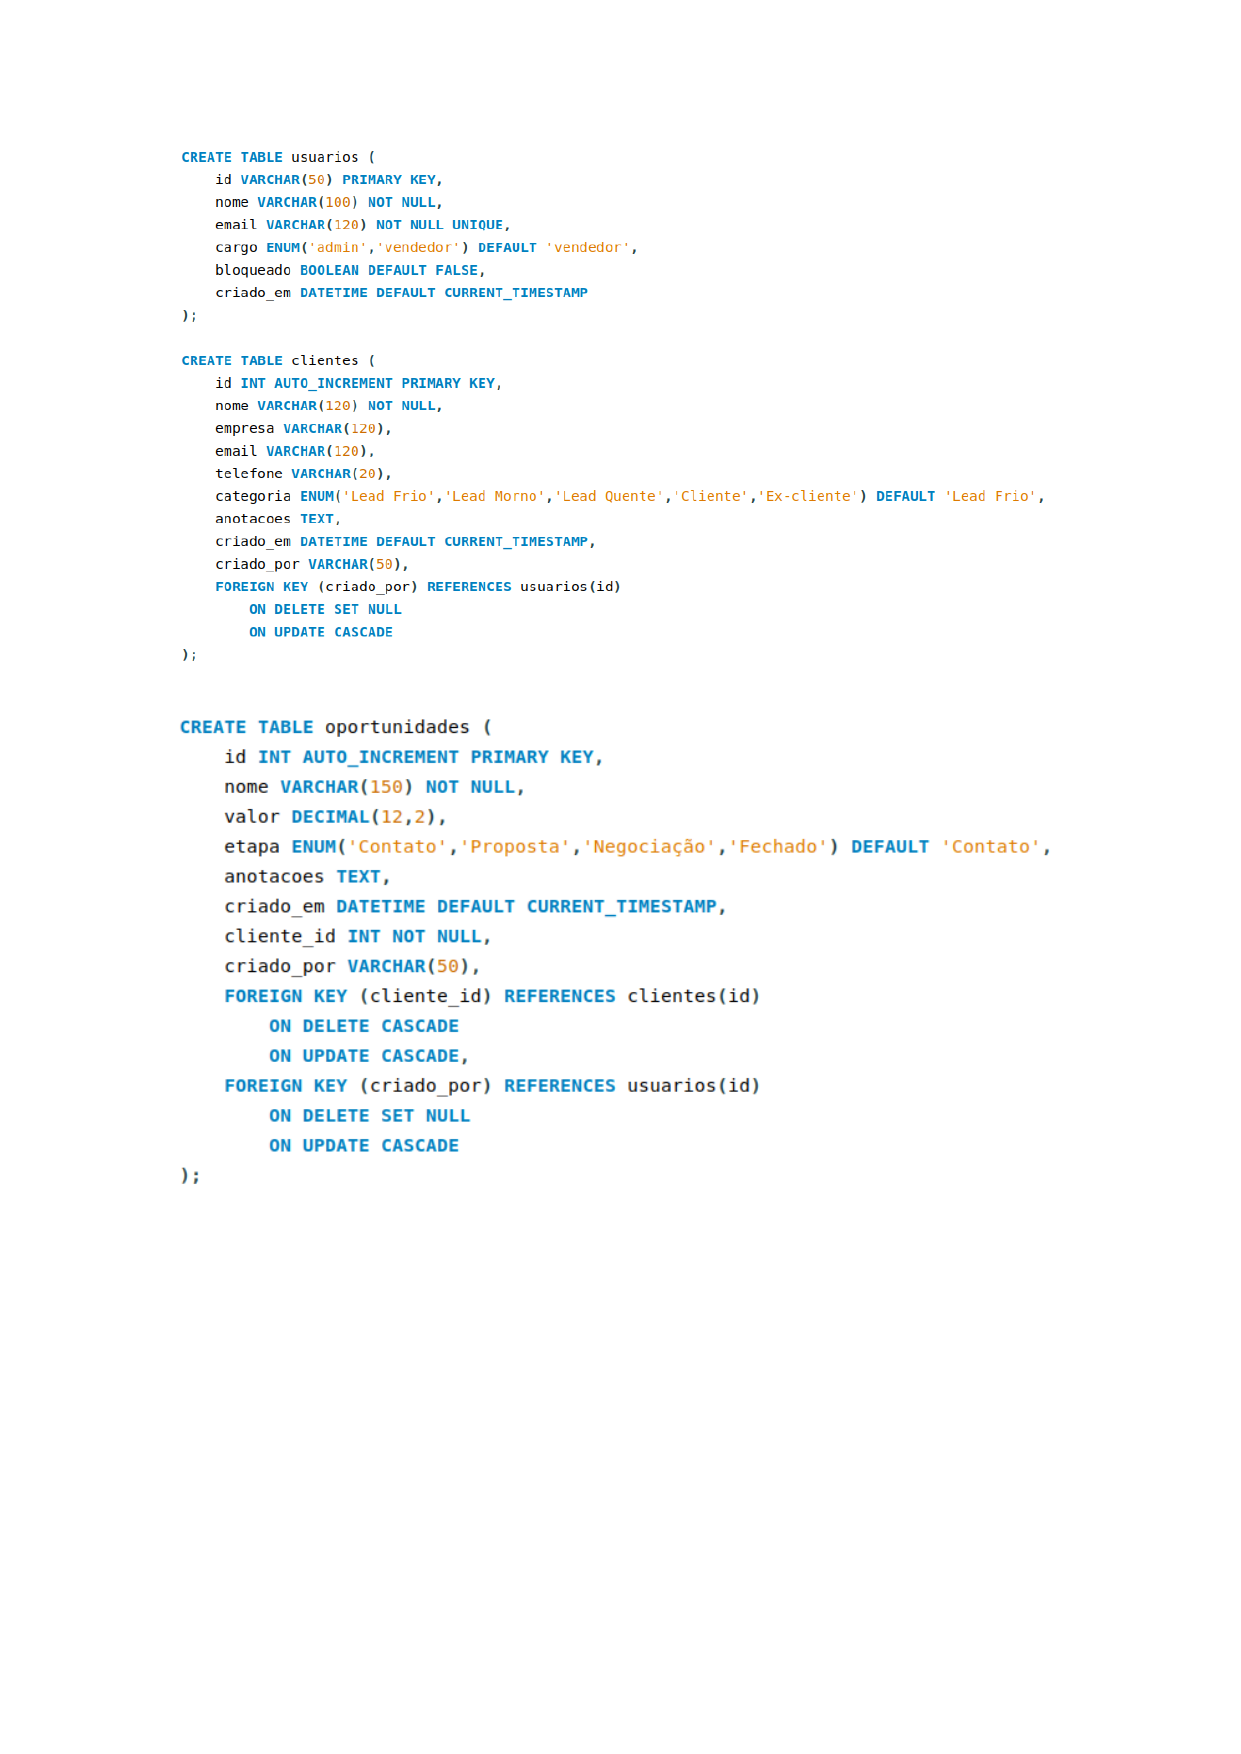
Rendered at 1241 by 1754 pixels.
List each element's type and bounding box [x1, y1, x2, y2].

picture [177, 717, 1063, 1189]
picture [177, 147, 1063, 669]
